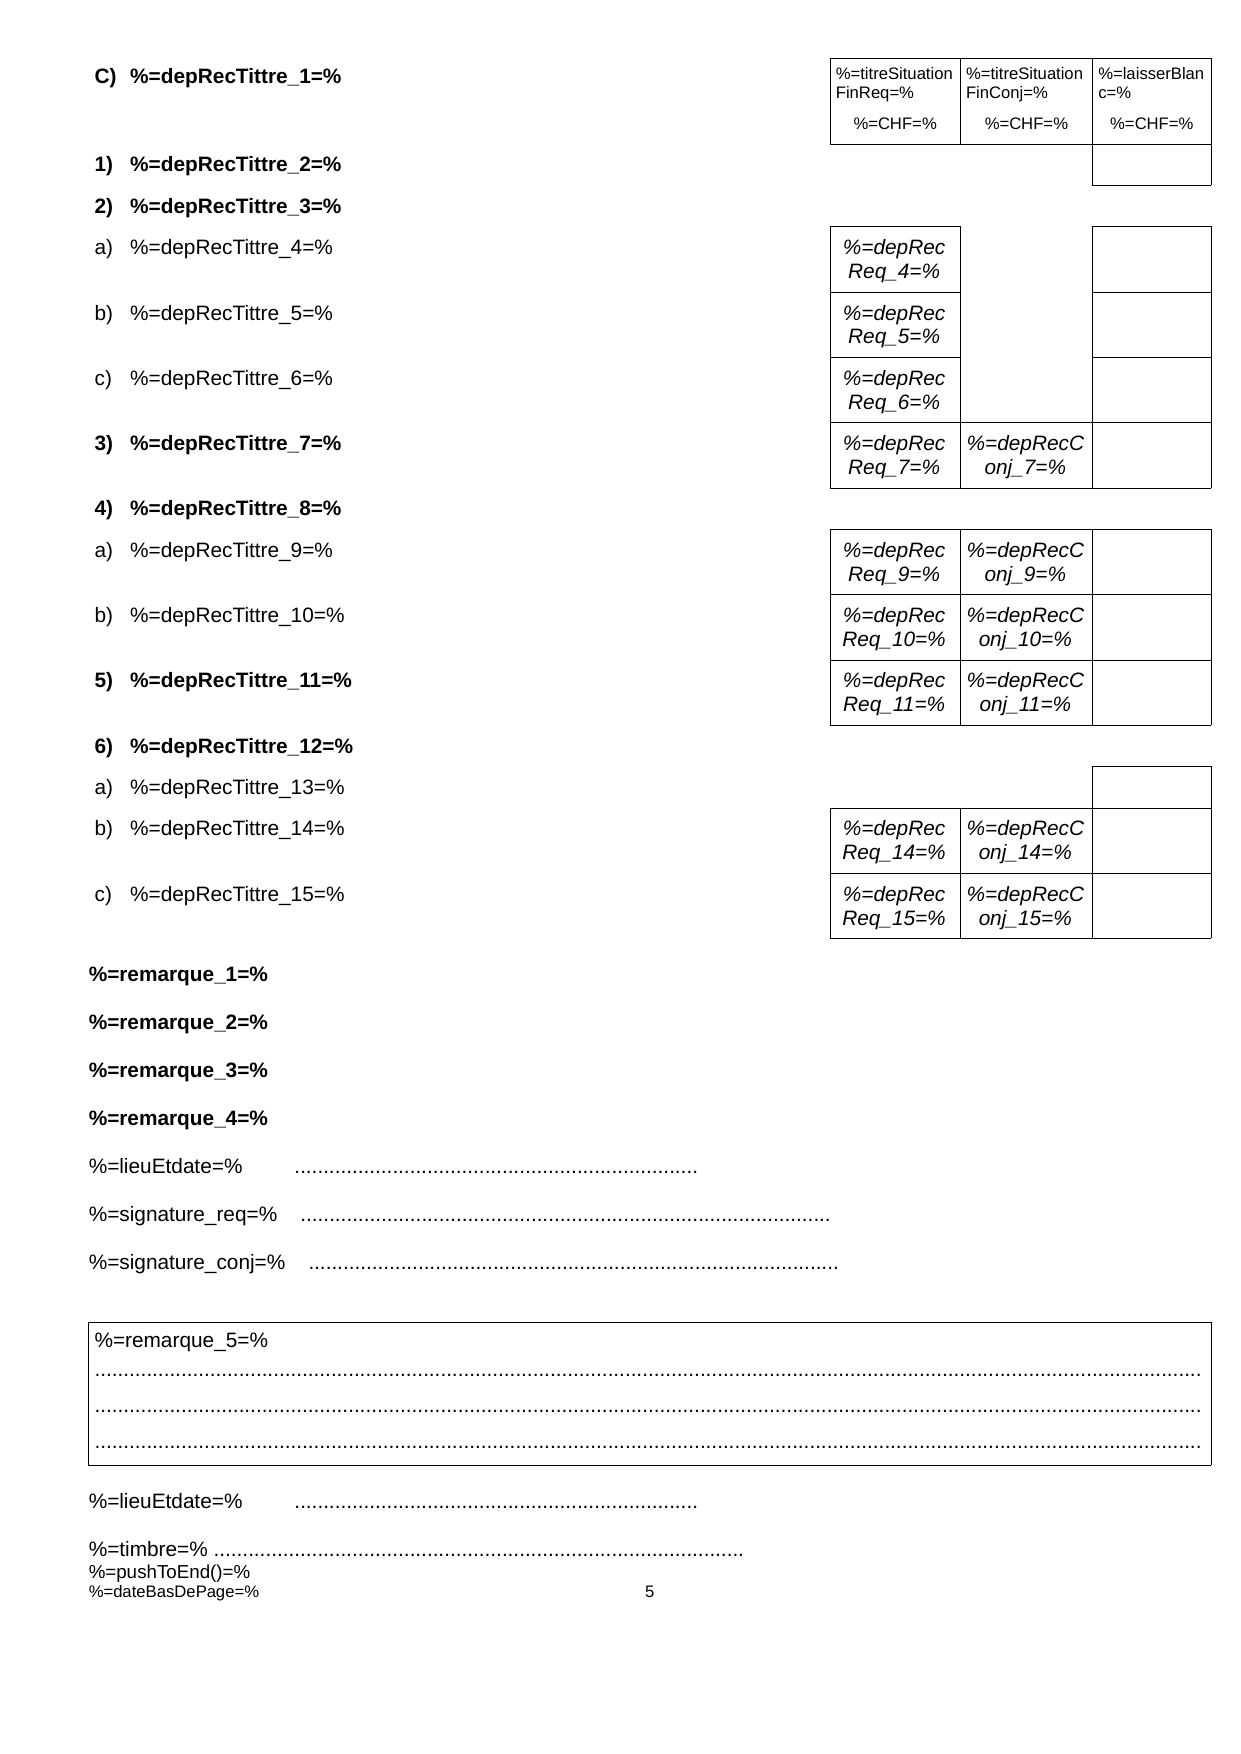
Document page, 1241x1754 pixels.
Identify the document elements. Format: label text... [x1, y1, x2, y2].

table_cell %=depRecTittre_3=% [124, 185, 830, 226]
table_cell [1093, 661, 1211, 725]
table_cell [830, 726, 960, 766]
table_cell b) [89, 292, 124, 357]
table_header %=laisserBlanc=% [1093, 59, 1211, 108]
table_cell c) [89, 357, 124, 422]
table_cell %=CHF=% [1093, 108, 1211, 143]
table_cell [960, 766, 1092, 807]
table_header %=depRecTittre_1=% [124, 58, 830, 108]
table_cell c) [89, 873, 124, 938]
text %=signature_req=% ............................................................................................ [88, 1202, 1211, 1226]
table_cell %=depRecReq_7=% [831, 423, 960, 487]
text %=lieuEtdate=% ...................................................................... [88, 1154, 1211, 1178]
text %=remarque_1=% [88, 962, 1211, 986]
table_cell [830, 489, 960, 529]
table_header %=remarque_5=% ................................................................................................................................................................................................ ................................................................................................................................................................................................ ................................................................................................................................................................................................ [89, 1323, 1211, 1464]
table_cell 3) [89, 422, 124, 487]
table_cell %=depRecTittre_15=% [124, 873, 830, 938]
table_cell [960, 489, 1092, 529]
table_cell [960, 145, 1092, 185]
table_cell %=depRecTittre_8=% [124, 488, 830, 529]
table_cell [1092, 186, 1211, 226]
text %=remarque_4=% [88, 1106, 1211, 1130]
table_cell [1092, 489, 1211, 529]
text %=signature_conj=% ............................................................................................ [88, 1250, 1211, 1274]
table_cell b) [89, 594, 124, 659]
table_cell %=depRecConj_10=% [961, 595, 1092, 659]
table_cell %=CHF=% [961, 108, 1092, 143]
table_cell [89, 108, 124, 143]
text %=pushToEnd()=% [88, 1561, 1211, 1582]
table_cell [1093, 767, 1211, 807]
table_cell [1093, 227, 1211, 292]
table_cell %=depRecTittre_4=% [124, 226, 830, 292]
table_cell [1093, 145, 1211, 185]
table_cell %=depRecTittre_2=% [124, 144, 830, 185]
table_cell %=depRecReq_5=% [831, 293, 960, 357]
table_cell [1093, 530, 1211, 594]
table_cell %=depRecReq_10=% [831, 595, 960, 659]
table_cell %=depRecReq_11=% [831, 661, 960, 725]
table_cell %=depRecConj_9=% [961, 530, 1092, 594]
table_cell %=depRecConj_15=% [961, 874, 1092, 938]
table_cell [1092, 726, 1211, 766]
text %=timbre=% ............................................................................................ [88, 1537, 1211, 1561]
table_cell %=CHF=% [831, 108, 960, 143]
text %=remarque_2=% [88, 1010, 1211, 1034]
table_cell %=depRecReq_15=% [831, 874, 960, 938]
table_cell [960, 726, 1092, 766]
table_cell %=depRecReq_4=% [831, 227, 960, 292]
table_cell 6) [89, 725, 124, 766]
table_cell %=depRecConj_11=% [961, 661, 1092, 725]
text %=lieuEtdate=% ...................................................................... [88, 1489, 1211, 1513]
table_cell %=depRecReq_9=% [831, 530, 960, 594]
table_cell %=depRecTittre_7=% [124, 422, 830, 487]
table_cell %=depRecTittre_12=% [124, 725, 830, 766]
table_cell [1093, 423, 1211, 487]
table_cell [830, 766, 960, 807]
table_cell %=depRecTittre_10=% [124, 594, 830, 659]
table_cell [1093, 595, 1211, 659]
table_cell a) [89, 529, 124, 594]
table_cell a) [89, 226, 124, 292]
table_cell 2) [89, 185, 124, 226]
table_cell [961, 357, 1092, 422]
table_cell [830, 185, 960, 226]
table_cell %=depRecTittre_14=% [124, 808, 830, 873]
table_cell b) [89, 808, 124, 873]
text %=remarque_3=% [88, 1058, 1211, 1082]
table_cell %=depRecTittre_11=% [124, 660, 830, 725]
table_header C) [89, 58, 124, 108]
table_cell %=depRecTittre_6=% [124, 357, 830, 422]
table_cell %=depRecTittre_13=% [124, 766, 830, 807]
table_cell [1093, 293, 1211, 357]
table_header %=titreSituationFinReq=% [831, 59, 960, 108]
text %=dateBasDePage=% 5 [88, 1582, 1211, 1601]
table_cell [1093, 358, 1211, 422]
table_cell [830, 145, 960, 185]
table_cell 1) [89, 144, 124, 185]
table_cell %=depRecConj_7=% [961, 423, 1092, 487]
table_header %=titreSituationFinConj=% [961, 59, 1092, 108]
table_cell %=depRecConj_14=% [961, 809, 1092, 873]
table_cell %=depRecTittre_5=% [124, 292, 830, 357]
table_cell 5) [89, 660, 124, 725]
table_cell [961, 226, 1092, 292]
table_cell [124, 108, 830, 143]
table_cell a) [89, 766, 124, 807]
table_cell [1093, 874, 1211, 938]
table_cell [1093, 809, 1211, 873]
table_cell [961, 292, 1092, 357]
table_cell %=depRecTittre_9=% [124, 529, 830, 594]
table_cell %=depRecReq_6=% [831, 358, 960, 422]
table_cell 4) [89, 488, 124, 529]
table_cell %=depRecReq_14=% [831, 809, 960, 873]
table_cell [960, 185, 1092, 226]
